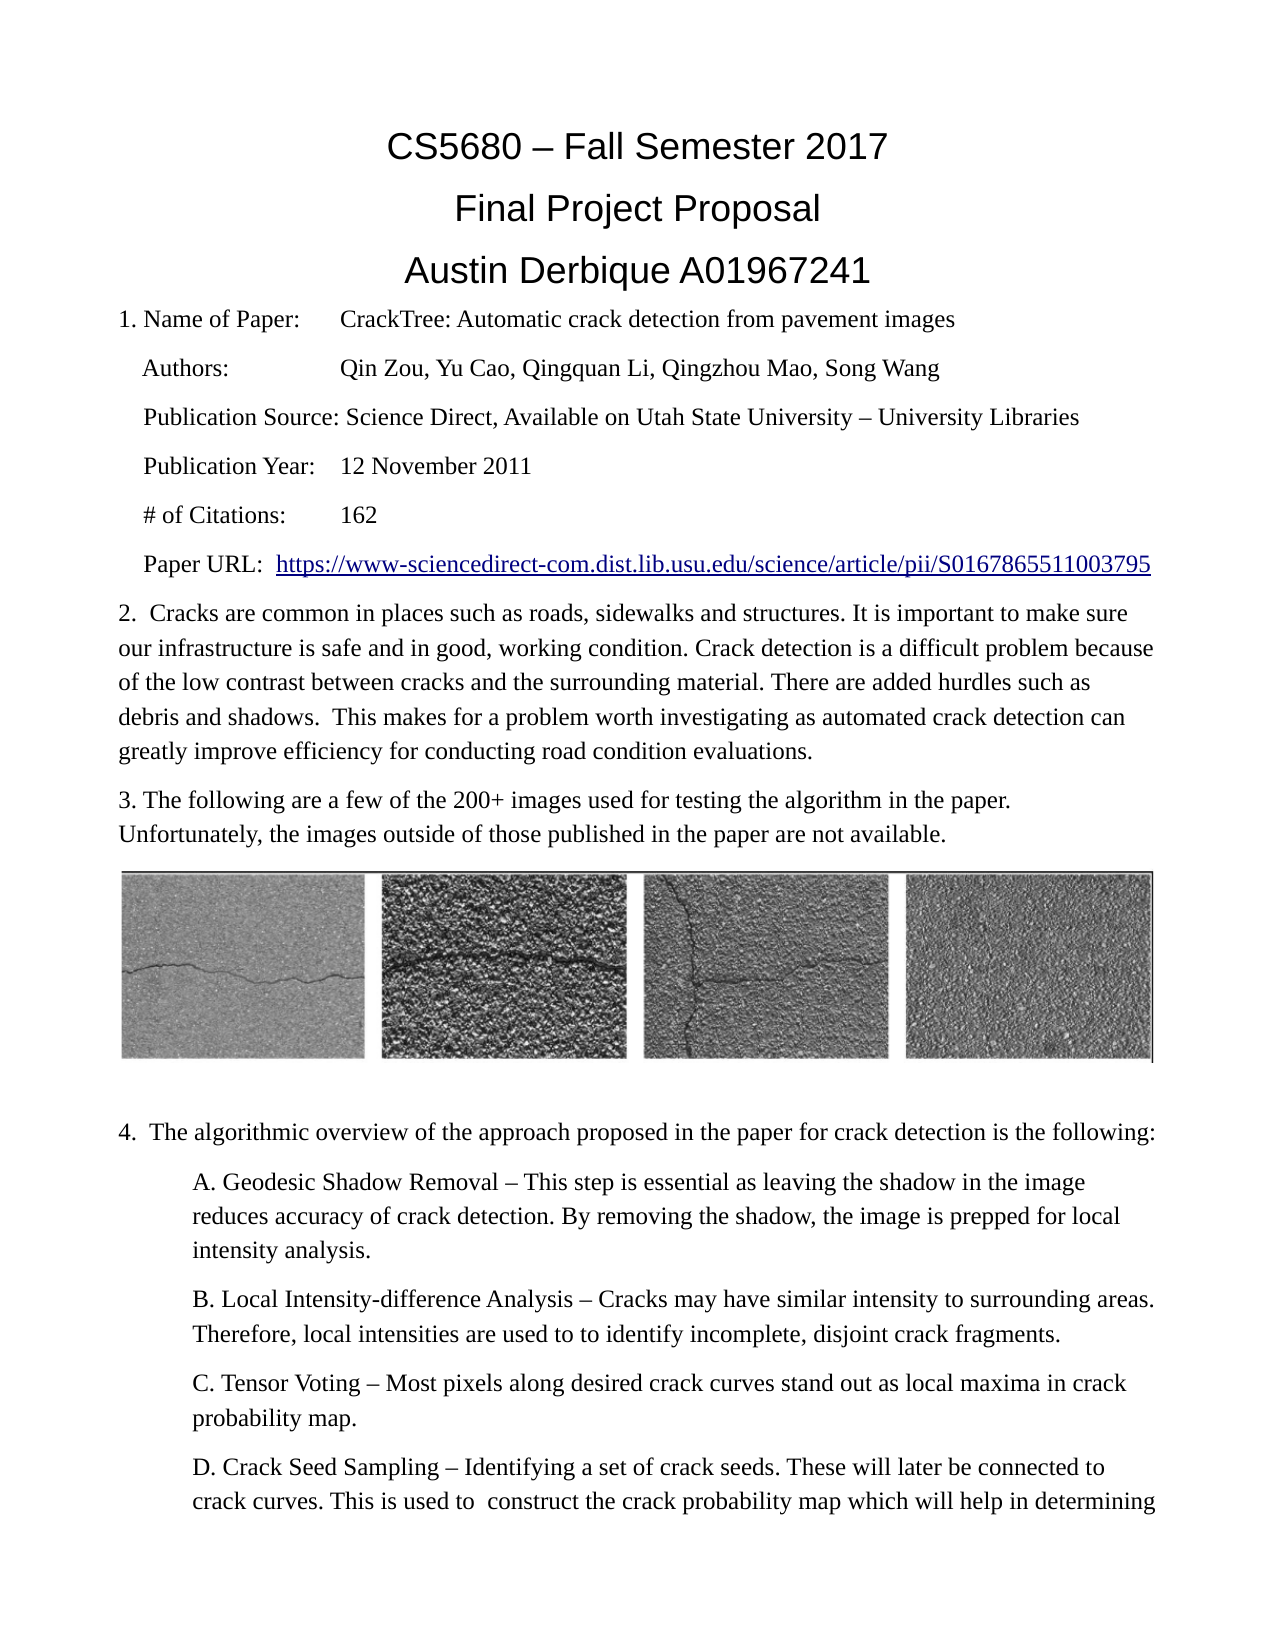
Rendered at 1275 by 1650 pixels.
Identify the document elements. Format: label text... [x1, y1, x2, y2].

text Paper URL: https://www-sciencedirect-com.dist.lib.usu.edu/science/article/pii/S0167865511003795 [118, 549, 1157, 578]
text 4. The algorithmic overview of the approach proposed in the paper for crack detection is the following: [118, 1117, 1157, 1146]
subtitle CS5680 – Fall Semester 2017 [118, 124, 1157, 167]
text Authors: Qin Zou, Yu Cao, Qingquan Li, Qingzhou Mao, Song Wang [118, 353, 1157, 382]
text B. Local Intensity-difference Analysis – Cracks may have similar intensity to surrounding areas. Therefore, local intensities are used to to identify incomplete, disjoint crack fragments. [118, 1284, 1157, 1348]
text Publication Year: 12 November 2011 [118, 451, 1157, 480]
text # of Citations: 162 [118, 500, 1157, 529]
subtitle Final Project Proposal [118, 186, 1157, 229]
text C. Tensor Voting – Most pixels along desired crack curves stand out as local maxima in crack probability map. [118, 1368, 1157, 1431]
text Publication Source: Science Direct, Available on Utah State University – University Libraries [118, 402, 1157, 431]
text 2. Cracks are common in places such as roads, sidewalks and structures. It is important to make sure our infrastructure is safe and in good, working condition. Crack detection is a difficult problem because of the low contrast between cracks and the surrounding material. There are added hurdles such as debris and shadows. This makes for a problem worth investigating as automated crack detection can greatly improve efficiency for conducting road condition evaluations. [118, 598, 1157, 765]
subtitle Austin Derbique A01967241 [118, 248, 1157, 291]
text 3. The following are a few of the 200+ images used for testing the algorithm in the paper. Unfortunately, the images outside of those published in the paper are not available. [118, 785, 1157, 848]
text A. Geodesic Shadow Removal – This step is essential as leaving the shadow in the image reduces accuracy of crack detection. By removing the shadow, the image is prepped for local intensity analysis. [118, 1167, 1157, 1264]
text 1. Name of Paper: CrackTree: Automatic crack detection from pavement images [118, 304, 1157, 332]
text D. Crack Seed Sampling – Identifying a set of crack seeds. These will later be connected to crack curves. This is used to construct the crack probability map which will help in determining [118, 1452, 1157, 1515]
picture [121, 868, 1154, 1063]
